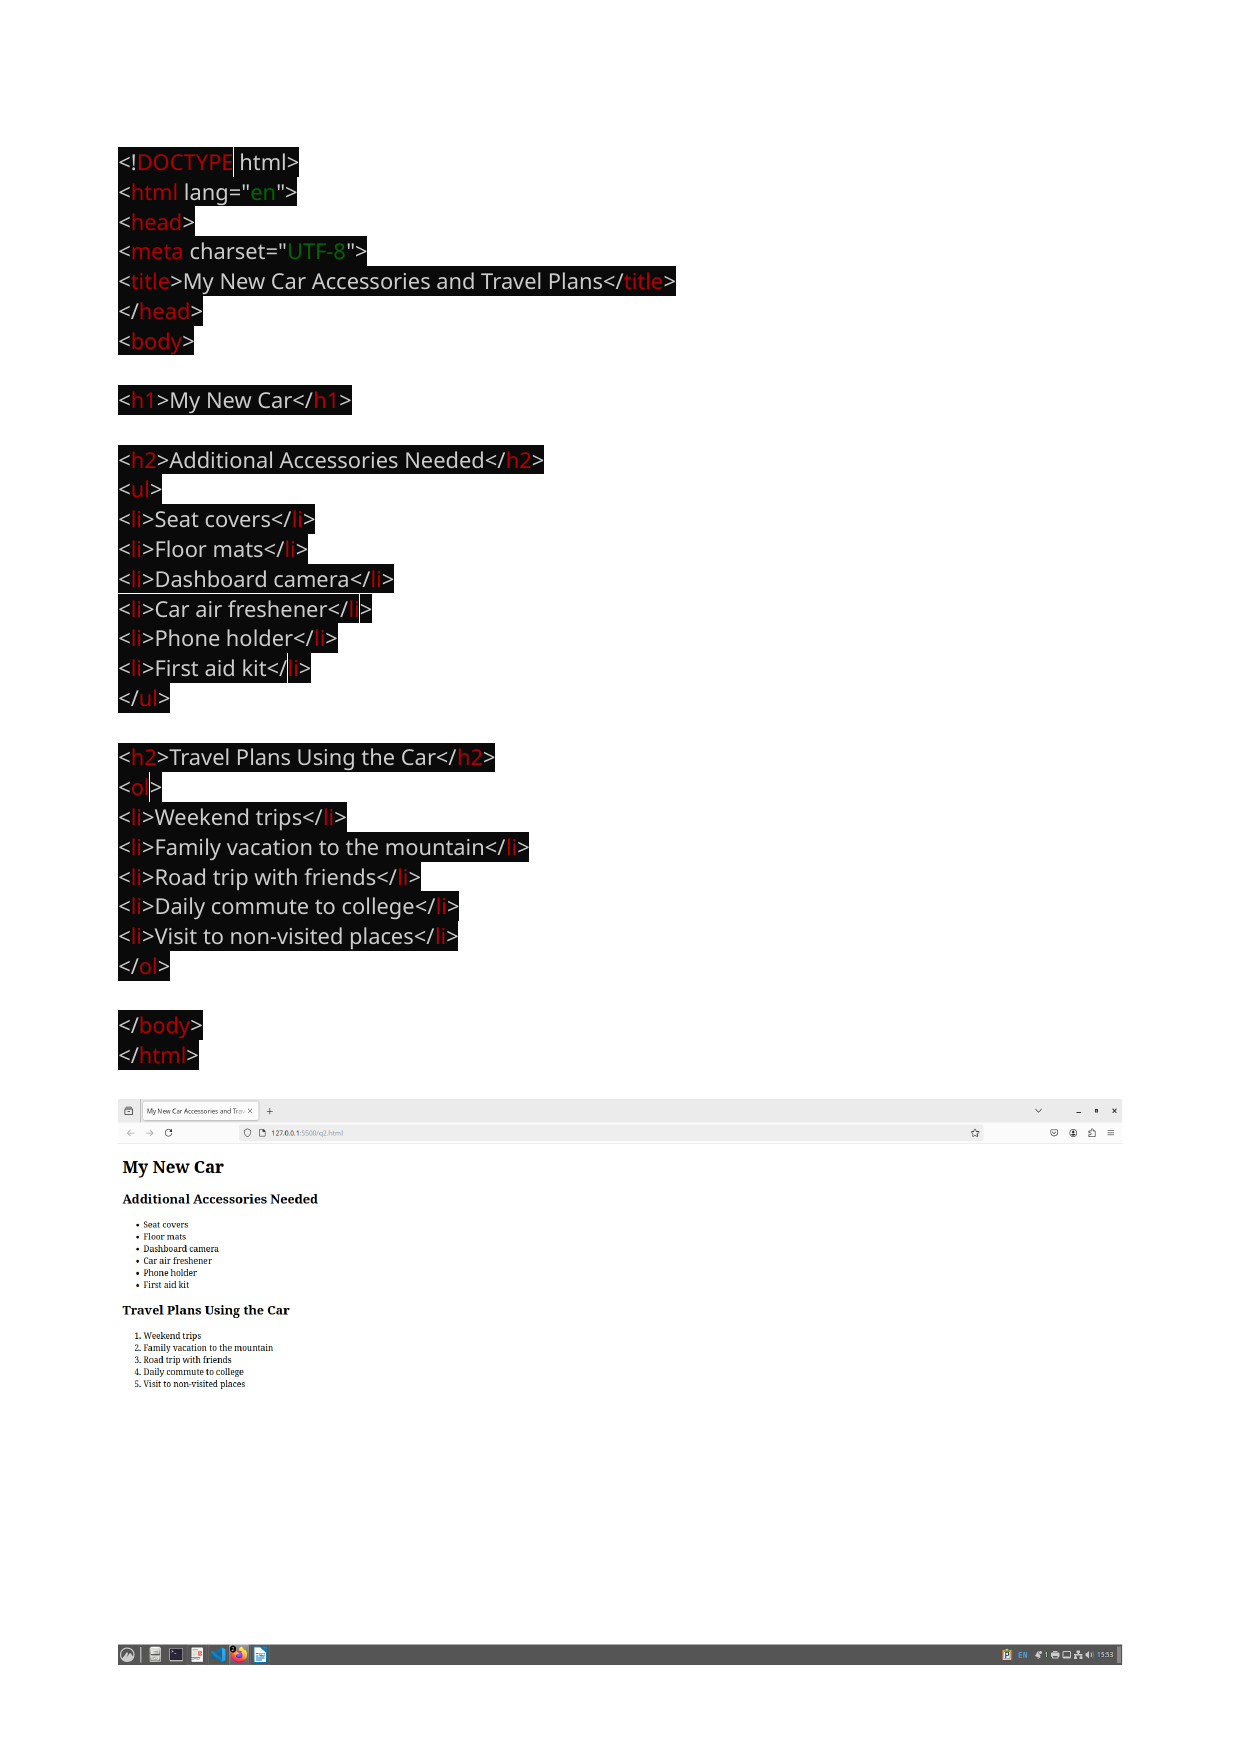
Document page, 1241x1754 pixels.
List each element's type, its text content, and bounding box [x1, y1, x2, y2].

text <li>First aid kit</li> [118, 653, 1122, 683]
text <li>Road trip with friends</li> [118, 862, 1122, 891]
text <!DOCTYPE html> [118, 147, 1122, 177]
text <ol> [118, 772, 1122, 802]
text <li>Seat covers</li> [118, 504, 1122, 534]
text </html> [118, 1040, 1122, 1070]
text <title>My New Car Accessories and Travel Plans</title> [118, 266, 1122, 296]
text </ul> [118, 683, 1122, 713]
text <li>Dashboard camera</li> [118, 564, 1122, 593]
text <h1>My New Car</h1> [118, 385, 1122, 415]
text <html lang="en"> [118, 177, 1122, 206]
text <li>Weekend trips</li> [118, 802, 1122, 832]
text <li>Family vacation to the mountain</li> [118, 832, 1122, 862]
text <meta charset="UTF-8"> [118, 236, 1122, 266]
text <h2>Travel Plans Using the Car</h2> [118, 742, 1122, 772]
text </ol> [118, 951, 1122, 981]
text <h2>Additional Accessories Needed</h2> [118, 444, 1122, 474]
text <body> [118, 326, 1122, 355]
picture [118, 1099, 1123, 1665]
text <ul> [118, 474, 1122, 504]
text <li>Car air freshener</li> [118, 593, 1122, 623]
text <li>Visit to non-visited places</li> [118, 921, 1122, 951]
text <li>Daily commute to college</li> [118, 891, 1122, 921]
text </head> [118, 296, 1122, 326]
text <li>Floor mats</li> [118, 534, 1122, 564]
text <li>Phone holder</li> [118, 623, 1122, 653]
text </body> [118, 1010, 1122, 1040]
text <head> [118, 206, 1122, 236]
